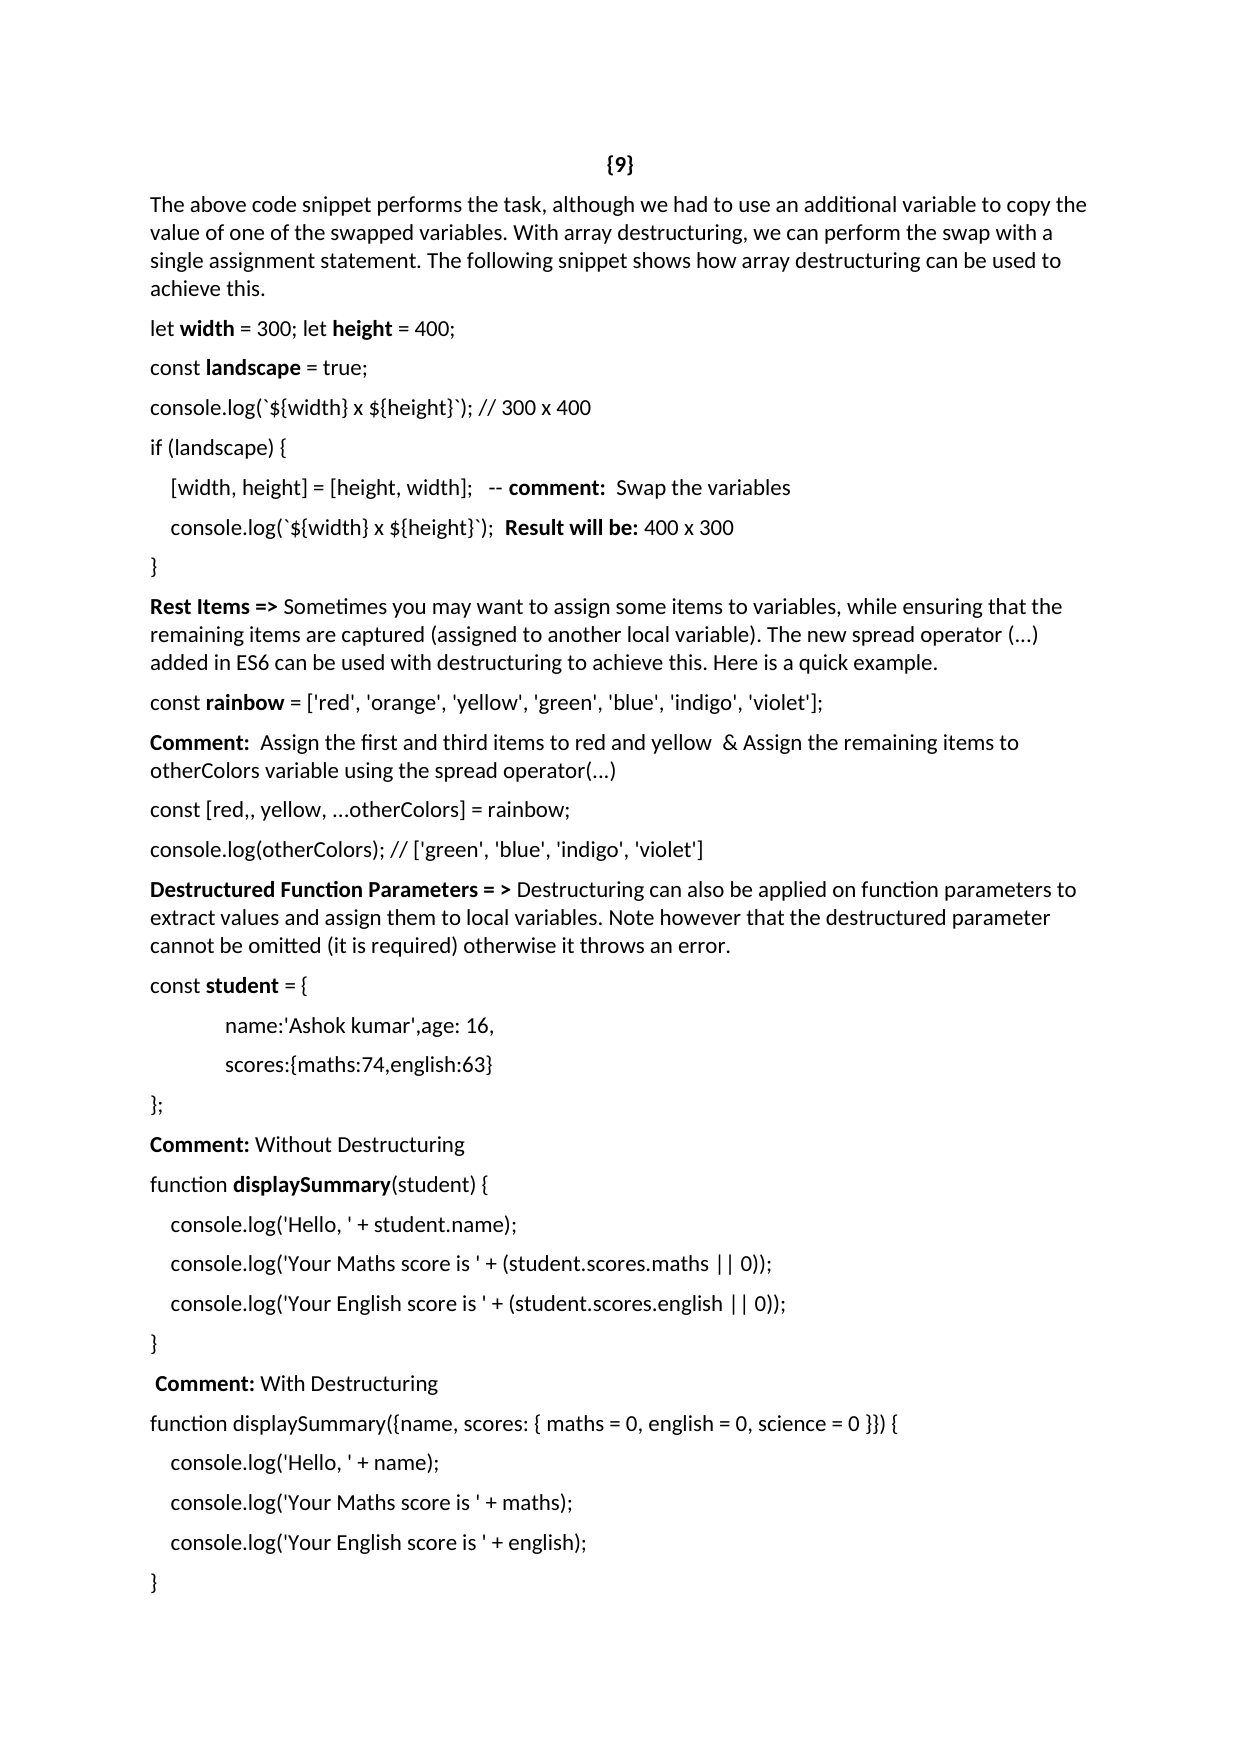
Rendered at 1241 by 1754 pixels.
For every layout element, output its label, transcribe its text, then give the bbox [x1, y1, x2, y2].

text const student = { [150, 971, 1090, 999]
text console.log('Your English score is ' + english); [150, 1528, 1090, 1556]
text const landscape = true; [150, 353, 1090, 381]
text name:'Ashok kumar',age: 16, [150, 1011, 1090, 1039]
text console.log('Your Maths score is ' + maths); [150, 1488, 1090, 1516]
text console.log(`${width} x ${height}`); // 300 x 400 [150, 393, 1090, 421]
text Comment: Without Destructuring [150, 1130, 1090, 1158]
text Comment: Assign the first and third items to red and yellow & Assign the remaining items to otherColors variable using the spread operator(...) [150, 728, 1090, 784]
text console.log('Hello, ' + name); [150, 1448, 1090, 1477]
text Comment: With Destructuring [150, 1369, 1090, 1397]
text } [150, 552, 1090, 580]
text Rest Items => Sometimes you may want to assign some items to variables, while ensuring that the remaining items are captured (assigned to another local variable). The new spread operator (...) added in ES6 can be used with destructuring to achieve this. Here is a quick example. [150, 592, 1090, 676]
text function displaySummary(student) { [150, 1170, 1090, 1198]
text console.log(`${width} x ${height}`); Result will be: 400 x 300 [150, 513, 1090, 541]
text [width, height] = [height, width]; -- comment: Swap the variables [150, 473, 1090, 501]
text console.log('Hello, ' + student.name); [150, 1210, 1090, 1238]
text const [red,, yellow, ...otherColors] = rainbow; [150, 796, 1090, 824]
text const rainbow = ['red', 'orange', 'yellow', 'green', 'blue', 'indigo', 'violet']; [150, 688, 1090, 716]
text console.log('Your English score is ' + (student.scores.english || 0)); [150, 1289, 1090, 1317]
text console.log(otherColors); // ['green', 'blue', 'indigo', 'violet'] [150, 835, 1090, 863]
text Destructured Function Parameters = > Destructuring can also be applied on function parameters to extract values and assign them to local variables. Note however that the destructured parameter cannot be omitted (it is required) otherwise it throws an error. [150, 875, 1090, 959]
text } [150, 1329, 1090, 1357]
text scores:{maths:74,english:63} [150, 1051, 1090, 1079]
text {9} [150, 150, 1090, 178]
text let width = 300; let height = 400; [150, 314, 1090, 342]
text console.log('Your Maths score is ' + (student.scores.maths || 0)); [150, 1249, 1090, 1278]
text if (landscape) { [150, 433, 1090, 461]
text function displaySummary({name, scores: { maths = 0, english = 0, science = 0 }}) { [150, 1409, 1090, 1437]
text The above code snippet performs the task, although we had to use an additional variable to copy the value of one of the swapped variables. With array destructuring, we can perform the swap with a single assignment statement. The following snippet shows how array destructuring can be used to achieve this. [150, 190, 1090, 302]
text }; [150, 1090, 1090, 1118]
text } [150, 1568, 1090, 1596]
